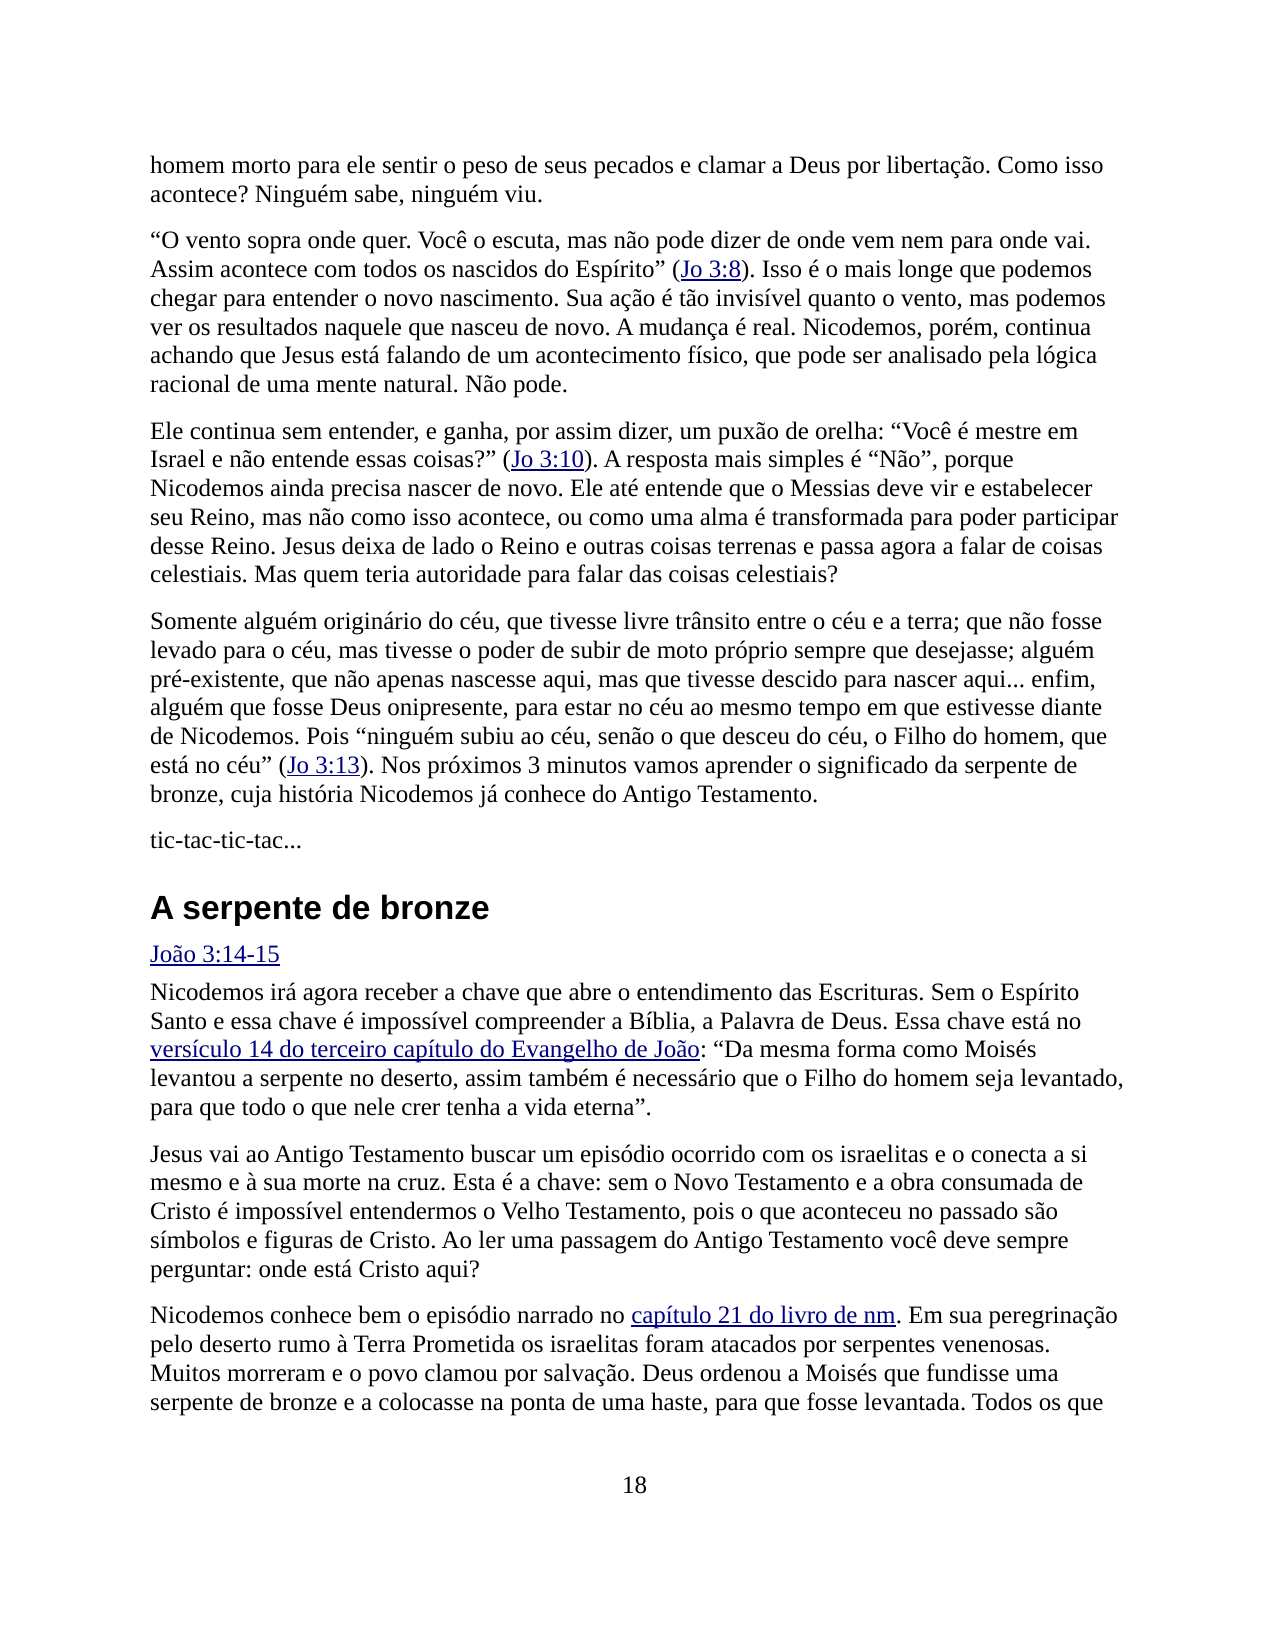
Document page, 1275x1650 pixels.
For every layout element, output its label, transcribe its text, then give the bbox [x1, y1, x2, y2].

text Nicodemos conhece bem o episódio narrado no capítulo 21 do livro de nm. Em sua peregrinação pelo deserto rumo à Terra Prometida os israelitas foram atacados por serpentes venenosas. Muitos morreram e o povo clamou por salvação. Deus ordenou a Moisés que fundisse uma serpente de bronze e a colocasse na ponta de uma haste, para que fosse levantada. Todos os que [150, 1300, 1125, 1415]
text Jesus vai ao Antigo Testamento buscar um episódio ocorrido com os israelitas e o conecta a si mesmo e à sua morte na cruz. Esta é a chave: sem o Novo Testamento e a obra consumada de Cristo é impossível entendermos o Velho Testamento, pois o que aconteceu no passado são símbolos e figuras de Cristo. Ao ler uma passagem do Antigo Testamento você deve sempre perguntar: onde está Cristo aqui? [150, 1139, 1125, 1282]
text tic-tac-tic-tac... [150, 825, 1125, 854]
text “O vento sopra onde quer. Você o escuta, mas não pode dizer de onde vem nem para onde vai. Assim acontece com todos os nascidos do Espírito” (Jo 3:8). Isso é o mais longe que podemos chegar para entender o novo nascimento. Sua ação é tão invisível quanto o vento, mas podemos ver os resultados naquele que nasceu de novo. A mudança é real. Nicodemos, porém, continua achando que Jesus está falando de um acontecimento físico, que pode ser analisado pela lógica racional de uma mente natural. Não pode. [150, 225, 1125, 398]
text Nicodemos irá agora receber a chave que abre o entendimento das Escrituras. Sem o Espírito Santo e essa chave é impossível compreender a Bíblia, a Palavra de Deus. Essa chave está no versículo 14 do terceiro capítulo do Evangelho de João: “Da mesma forma como Moisés levantou a serpente no deserto, assim também é necessário que o Filho do homem seja levantado, para que todo o que nele crer tenha a vida eterna”. [150, 977, 1125, 1121]
text Ele continua sem entender, e ganha, por assim dizer, um puxão de orelha: “Você é mestre em Israel e não entende essas coisas?” (Jo 3:10). A resposta mais simples é “Não”, porque Nicodemos ainda precisa nascer de novo. Ele até entende que o Messias deve vir e estabelecer seu Reino, mas não como isso acontece, ou como uma alma é transformada para poder participar desse Reino. Jesus deixa de lado o Reino e outras coisas terrenas e passa agora a falar de coisas celestiais. Mas quem teria autoridade para falar das coisas celestiais? [150, 416, 1125, 588]
text João 3:14-15 [150, 939, 1125, 968]
text homem morto para ele sentir o peso de seus pecados e clamar a Deus por libertação. Como isso acontece? Ninguém sabe, ninguém viu. [150, 150, 1125, 207]
subtitle A serpente de bronze [150, 888, 1125, 927]
text Somente alguém originário do céu, que tivesse livre trânsito entre o céu e a terra; que não fosse levado para o céu, mas tivesse o poder de subir de moto próprio sempre que desejasse; alguém pré-existente, que não apenas nascesse aqui, mas que tivesse descido para nascer aqui... enfim, alguém que fosse Deus onipresente, para estar no céu ao mesmo tempo em que estivesse diante de Nicodemos. Pois “ninguém subiu ao céu, senão o que desceu do céu, o Filho do homem, que está no céu” (Jo 3:13). Nos próximos 3 minutos vamos aprender o significado da serpente de bronze, cuja história Nicodemos já conhece do Antigo Testamento. [150, 606, 1125, 807]
